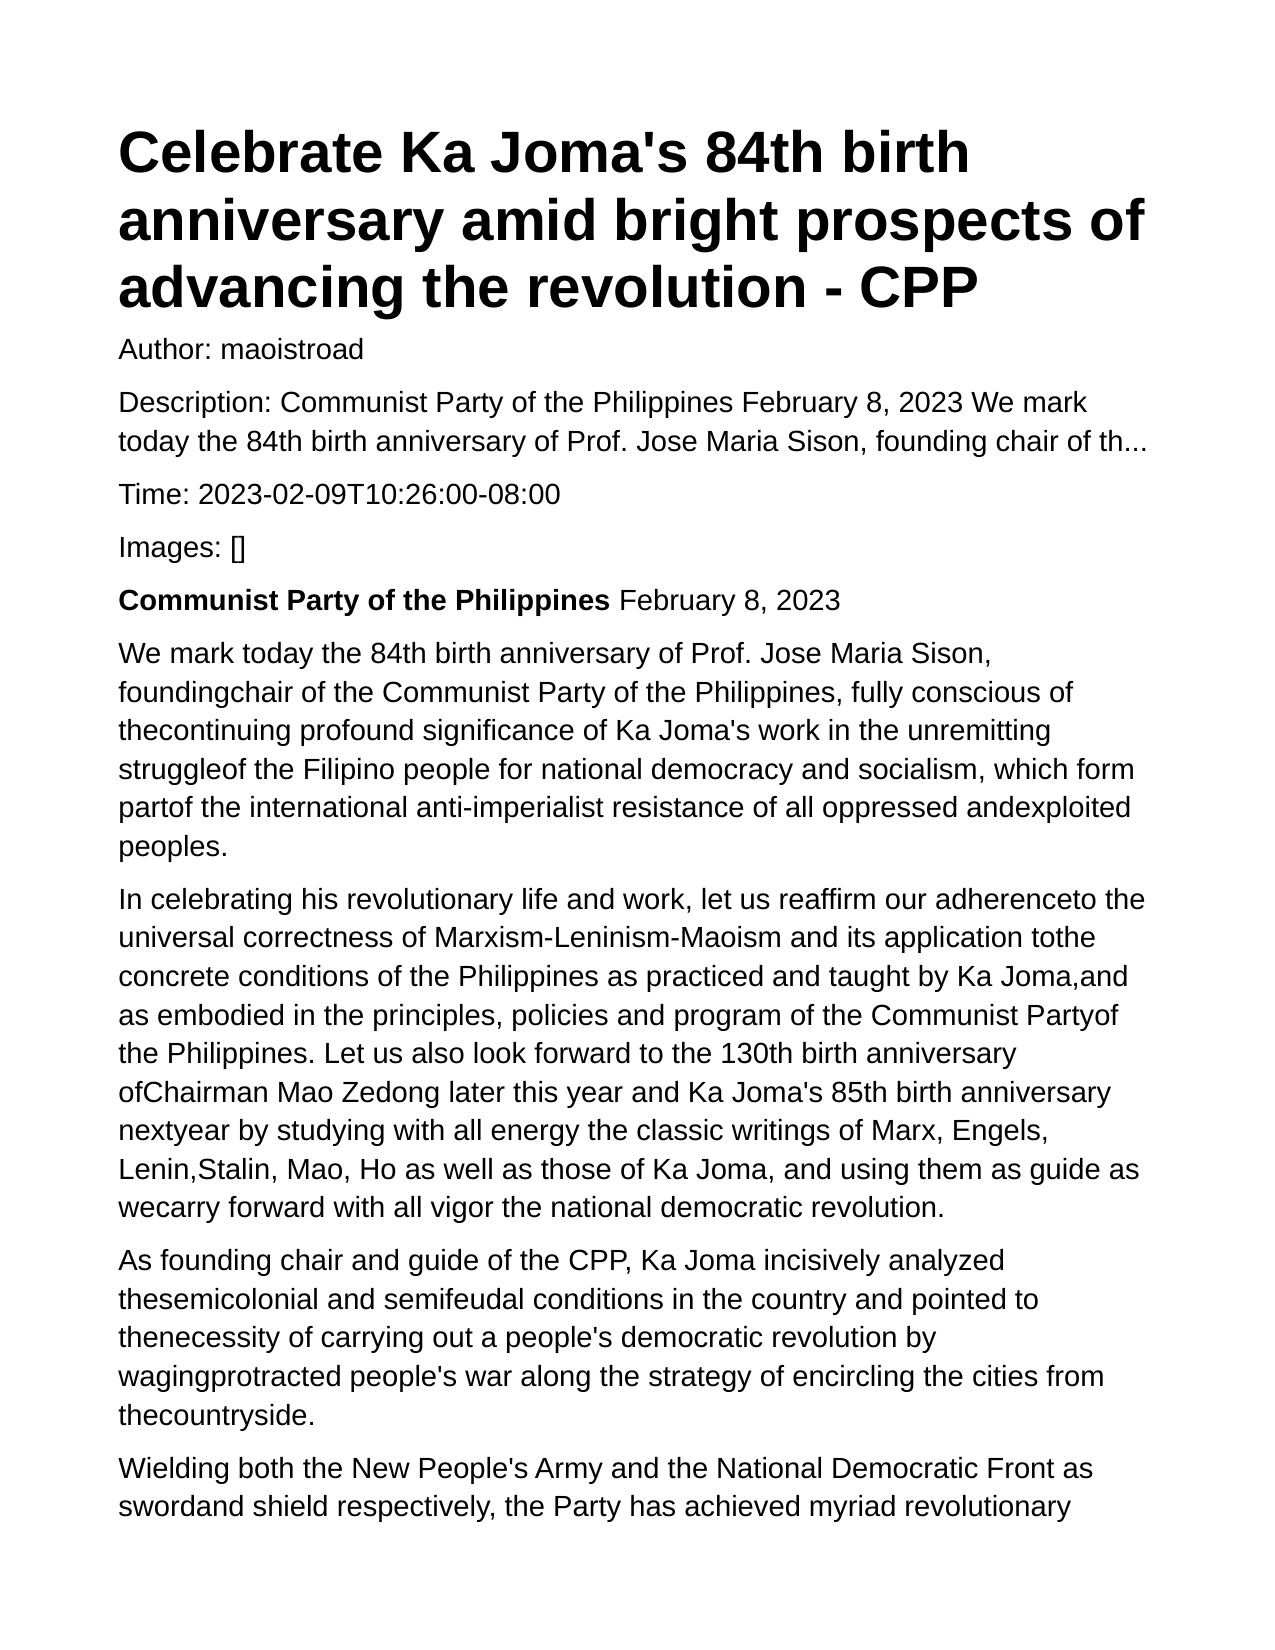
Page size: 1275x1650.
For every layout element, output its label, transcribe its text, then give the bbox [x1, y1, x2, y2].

text As founding chair and guide of the CPP, Ka Joma incisively analyzed thesemicolonial and semifeudal conditions in the country and pointed to thenecessity of carrying out a people's democratic revolution by wagingprotracted people's war along the strategy of encircling the cities from thecountryside. [118, 1243, 1157, 1431]
subtitle Celebrate Ka Joma's 84th birth anniversary amid bright prospects of advancing the revolution - CPP [118, 118, 1157, 319]
text Wielding both the New People's Army and the National Democratic Front as swordand shield respectively, the Party has achieved myriad revolutionary [118, 1451, 1157, 1523]
text We mark today the 84th birth anniversary of Prof. Jose Maria Sison, foundingchair of the Communist Party of the Philippines, fully conscious of thecontinuing profound significance of Ka Joma's work in the unremitting struggleof the Filipino people for national democracy and socialism, which form partof the international anti-imperialist resistance of all oppressed andexploited peoples. [118, 636, 1157, 862]
text Description: Communist Party of the Philippines February 8, 2023 We mark today the 84th birth anniversary of Prof. Jose Maria Sison, founding chair of th... [118, 385, 1157, 457]
text Time: 2023-02-09T10:26:00-08:00 [118, 477, 1157, 510]
text In celebrating his revolutionary life and work, let us reaffirm our adherenceto the universal correctness of Marxism-Leninism-Maoism and its application tothe concrete conditions of the Philippines as practiced and taught by Ka Joma,and as embodied in the principles, policies and program of the Communist Partyof the Philippines. Let us also look forward to the 130th birth anniversary ofChairman Mao Zedong later this year and Ka Joma's 85th birth anniversary nextyear by studying with all energy the classic writings of Marx, Engels, Lenin,Stalin, Mao, Ho as well as those of Ka Joma, and using them as guide as wecarry forward with all vigor the national democratic revolution. [118, 882, 1157, 1224]
text Communist Party of the Philippines February 8, 2023 [118, 583, 1157, 616]
text Images: [] [118, 530, 1157, 563]
text Author: maoistroad [118, 332, 1157, 365]
